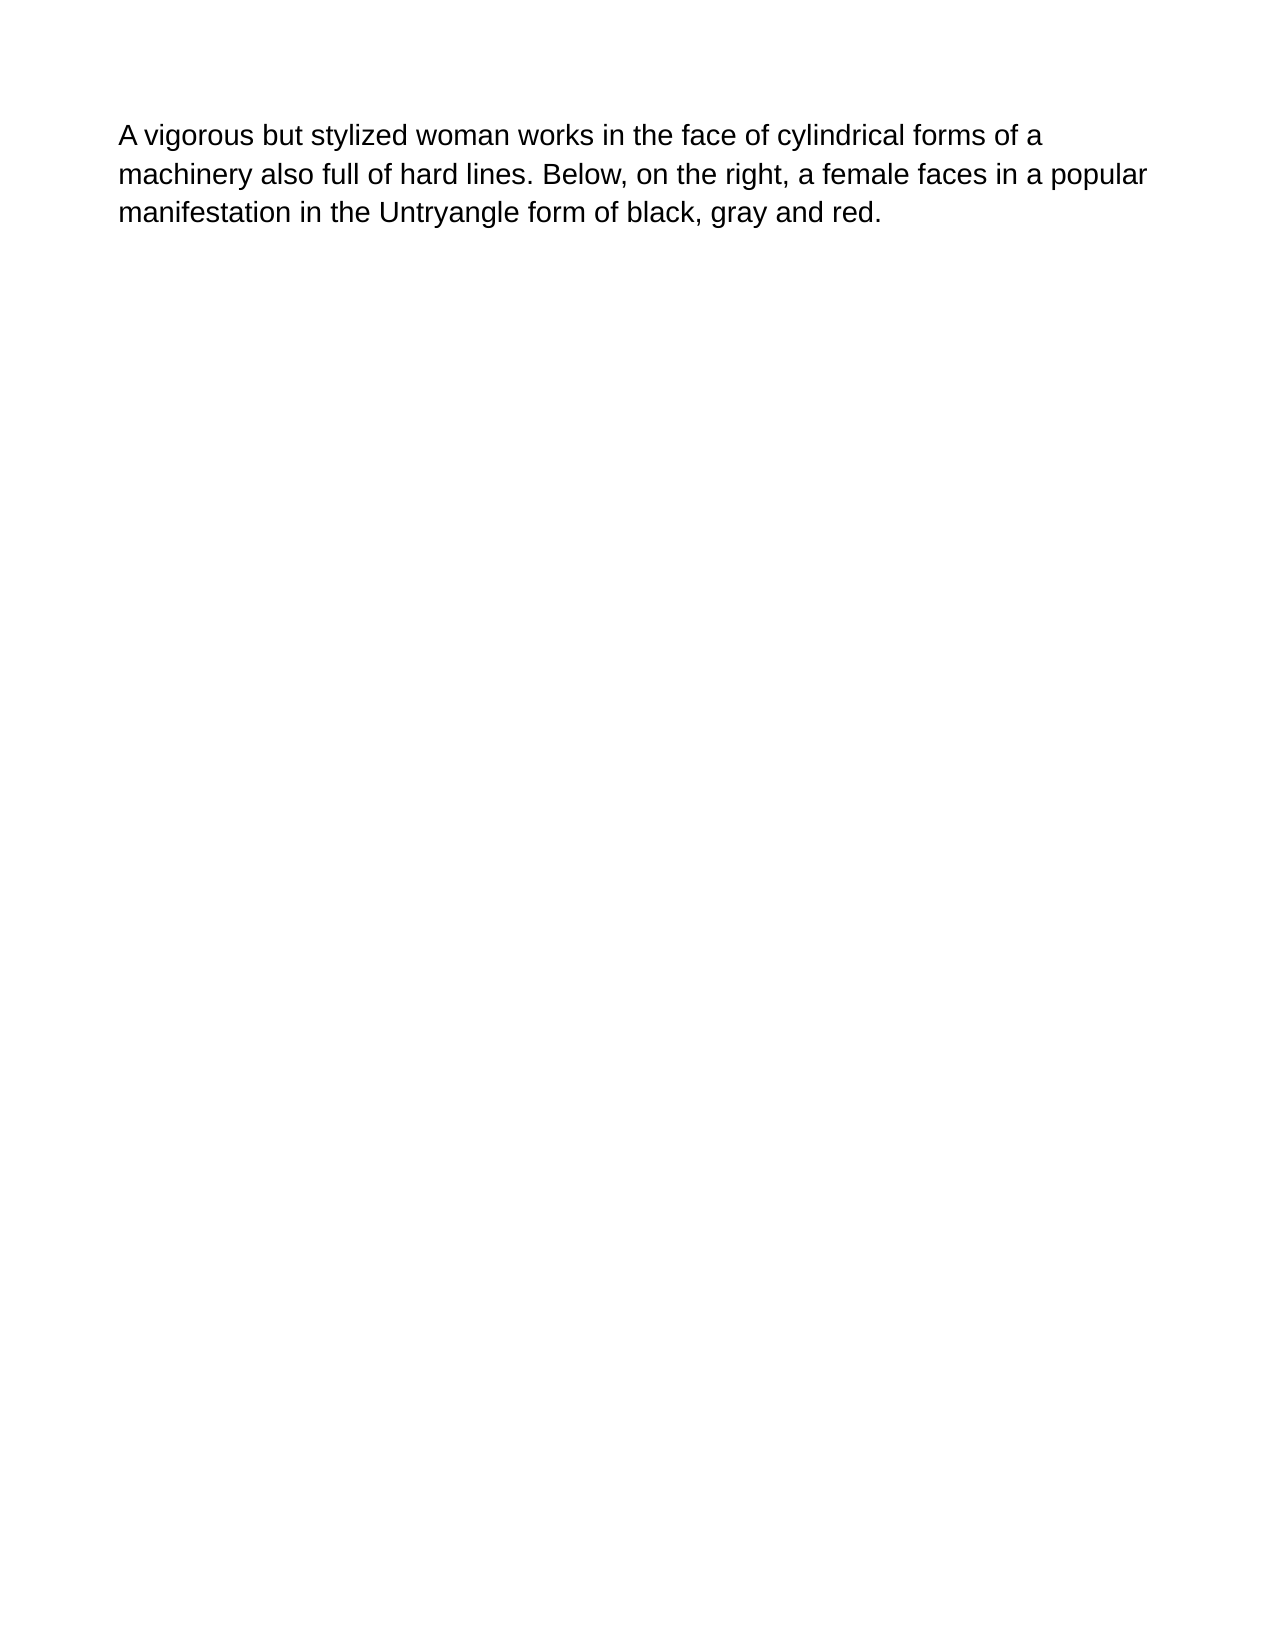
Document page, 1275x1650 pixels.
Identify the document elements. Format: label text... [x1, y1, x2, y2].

text A vigorous but stylized woman works in the face of cylindrical forms of a machinery also full of hard lines. Below, on the right, a female faces in a popular manifestation in the Untryangle form of black, gray and red. [118, 118, 1157, 229]
